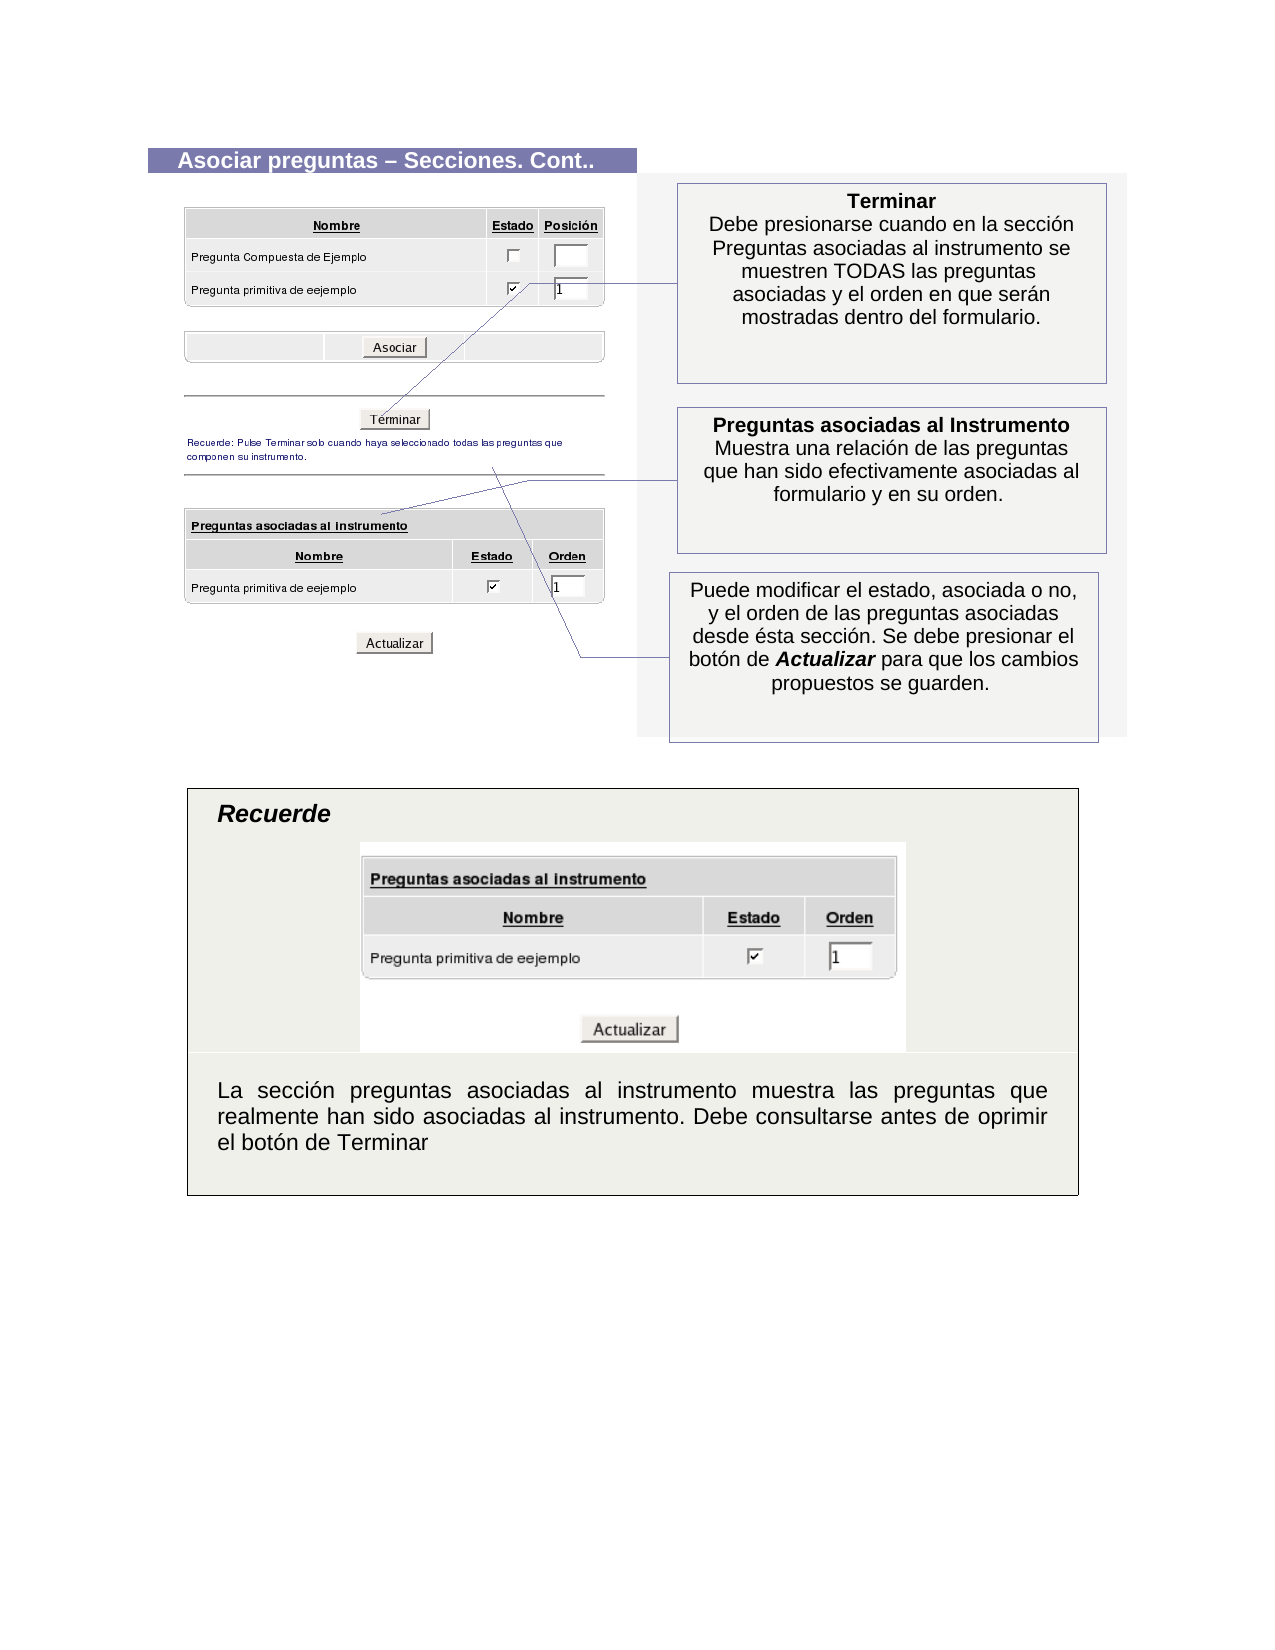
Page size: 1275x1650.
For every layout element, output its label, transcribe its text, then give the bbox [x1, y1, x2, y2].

table_header Recuerde [188, 789, 1078, 1052]
table_cell [638, 173, 1127, 737]
picture [177, 201, 608, 667]
table_cell La sección preguntas asociadas al instrumento muestra las preguntas que realmente han sido asociadas al instrumento. Debe consultarse antes de oprimir el botón de Terminar [217, 1078, 1049, 1155]
table_cell [148, 173, 637, 737]
table_cell [638, 658, 669, 737]
table_cell [608, 284, 637, 480]
table_header [188, 1053, 1078, 1195]
table_cell [608, 481, 637, 657]
table_header [217, 1053, 1049, 1078]
picture [360, 842, 906, 1053]
table_header Asociar preguntas – Secciones. Cont.. [148, 148, 637, 173]
table_header [638, 148, 1127, 173]
table_header [217, 828, 1049, 1052]
